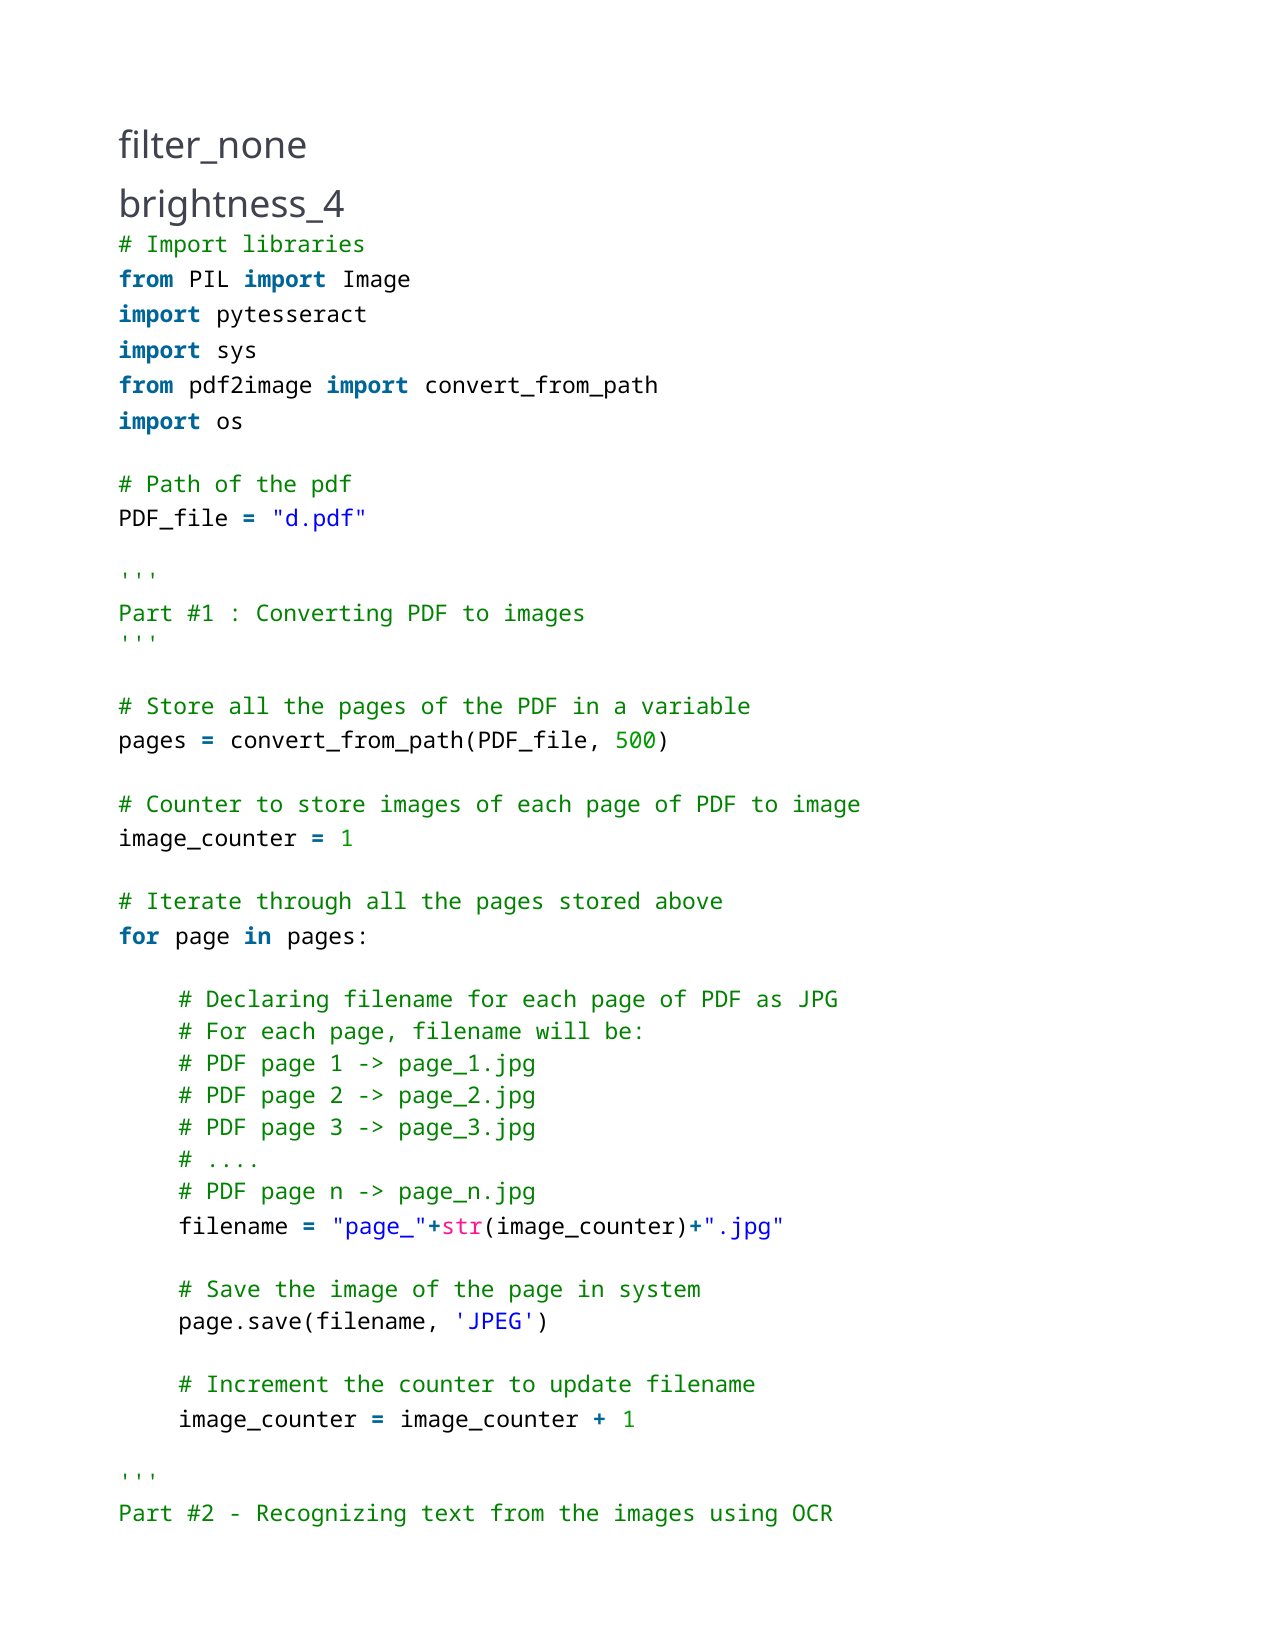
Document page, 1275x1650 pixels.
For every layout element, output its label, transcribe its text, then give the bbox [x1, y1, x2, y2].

table_header # Import libraries from PIL import Image import pytesseract import sys from pdf2image import convert_from_path import os # Path of the pdf PDF_file = "d.pdf" ''' Part #1 : Converting PDF to images ''' # Store all the pages of the PDF in a variable pages = convert_from_path(PDF_file, 500) # Counter to store images of each page of PDF to image image_counter = 1 # Iterate through all the pages stored above for page in pages: # Declaring filename for each page of PDF as JPG # For each page, filename will be: # PDF page 1 -> page_1.jpg # PDF page 2 -> page_2.jpg # PDF page 3 -> page_3.jpg # .... # PDF page n -> page_n.jpg filename = "page_"+str(image_counter)+".jpg" # Save the image of the page in system page.save(filename, 'JPEG') # Increment the counter to update filename image_counter = image_counter + 1 ''' Part #2 - Recognizing text from the images using OCR [118, 228, 1099, 1528]
text filter_none [118, 118, 1157, 169]
text brightness_4 [118, 177, 1157, 228]
